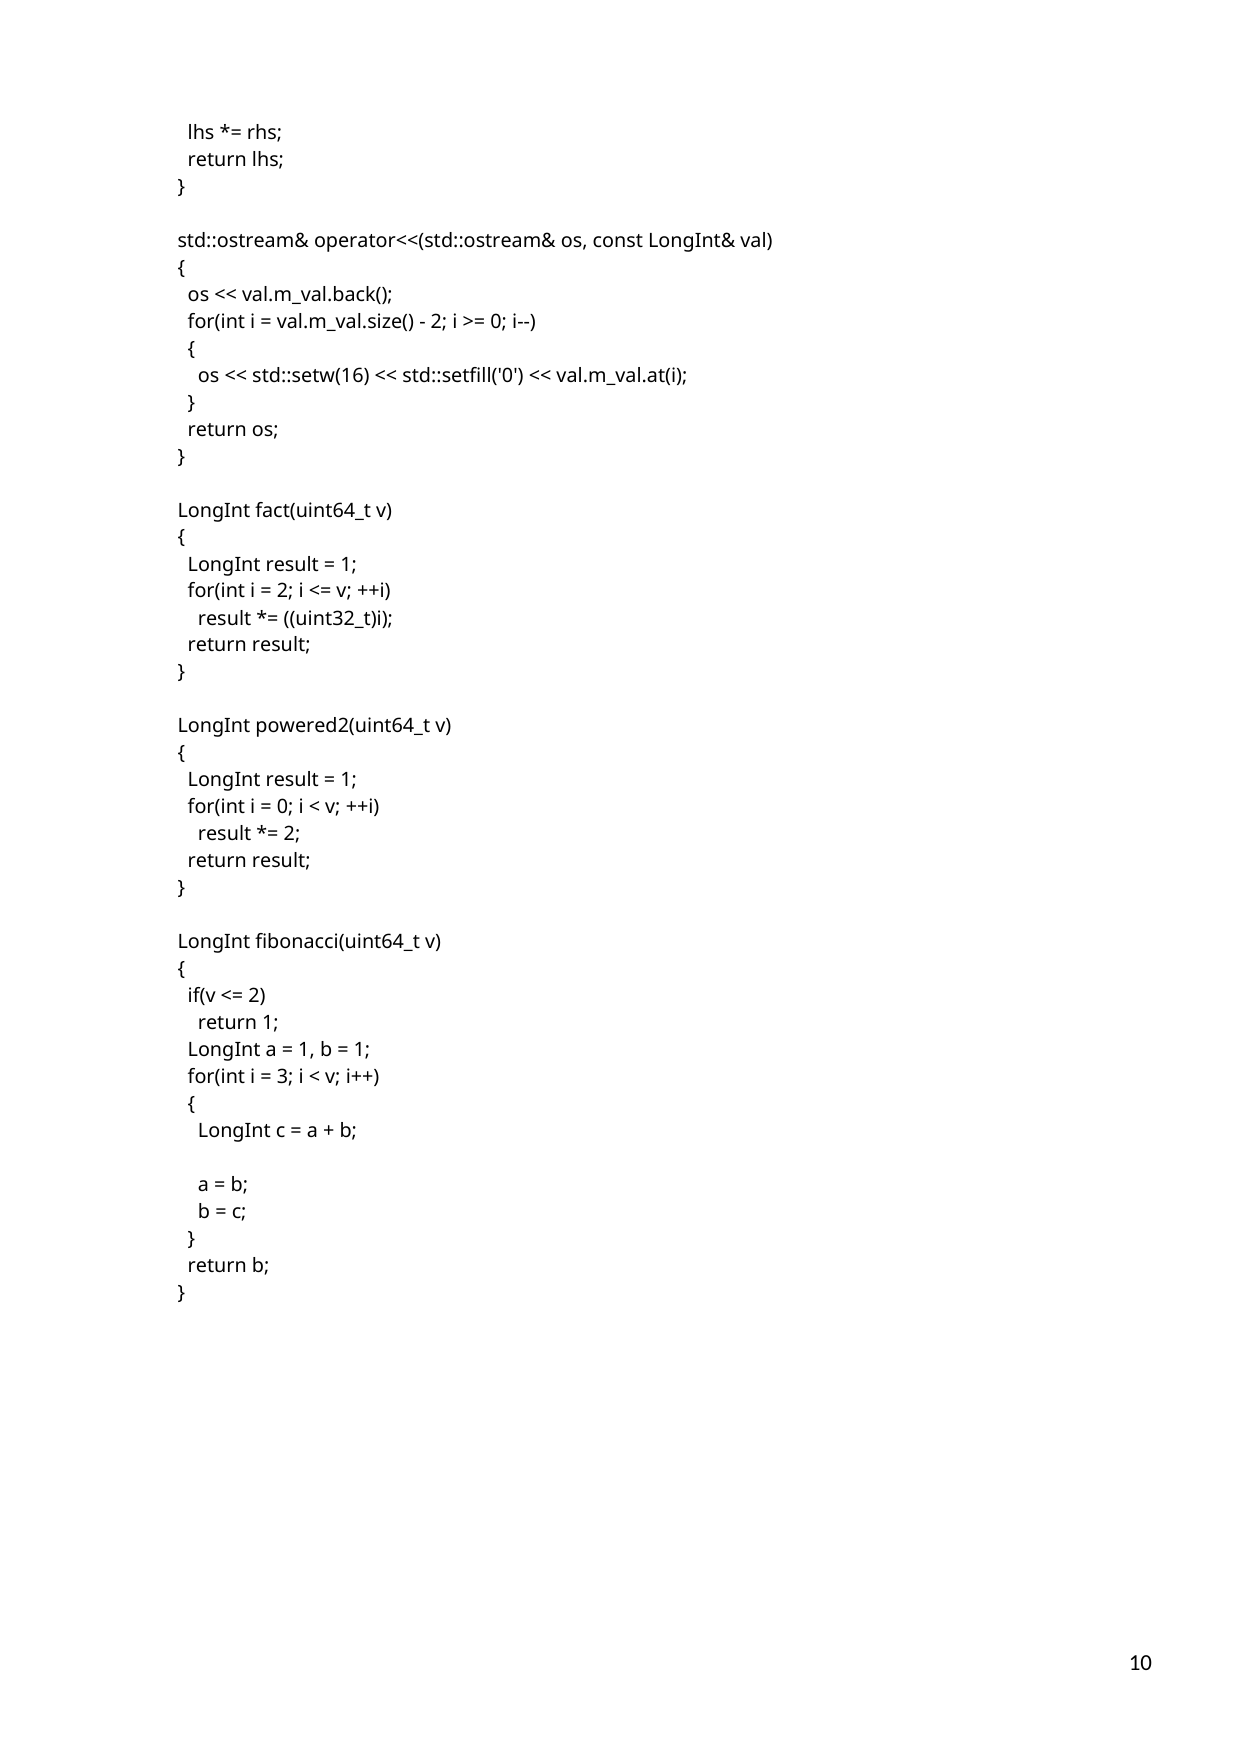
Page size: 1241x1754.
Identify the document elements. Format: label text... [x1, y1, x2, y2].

text b = c; [177, 1197, 1152, 1224]
text for(int i = 0; i < v; ++i) [177, 793, 1152, 819]
text return result; [177, 631, 1152, 658]
text { [177, 523, 1152, 550]
text LongInt c = a + b; [177, 1116, 1152, 1143]
text { [177, 954, 1152, 981]
text return result; [177, 847, 1152, 873]
text } [177, 1224, 1152, 1251]
text result *= ((uint32_t)i); [177, 604, 1152, 631]
text for(int i = val.m_val.size() - 2; i >= 0; i--) [177, 307, 1152, 334]
text } [177, 658, 1152, 685]
text os << val.m_val.back(); [177, 280, 1152, 307]
text return 1; [177, 1008, 1152, 1035]
text return lhs; [177, 145, 1152, 172]
text { [177, 253, 1152, 280]
text for(int i = 2; i <= v; ++i) [177, 577, 1152, 604]
text return os; [177, 415, 1152, 442]
text LongInt fibonacci(uint64_t v) [177, 927, 1152, 954]
text os << std::setw(16) << std::setfill('0') << val.m_val.at(i); [177, 361, 1152, 388]
text lhs *= rhs; [177, 118, 1152, 145]
text return b; [177, 1251, 1152, 1278]
text } [177, 442, 1152, 469]
text LongInt a = 1, b = 1; [177, 1035, 1152, 1062]
text if(v <= 2) [177, 981, 1152, 1008]
text a = b; [177, 1170, 1152, 1197]
text } [177, 388, 1152, 415]
text { [177, 739, 1152, 766]
text } [177, 172, 1152, 199]
text { [177, 1089, 1152, 1116]
text LongInt result = 1; [177, 550, 1152, 577]
text std::ostream& operator<<(std::ostream& os, const LongInt& val) [177, 226, 1152, 253]
text LongInt result = 1; [177, 766, 1152, 793]
text for(int i = 3; i < v; i++) [177, 1062, 1152, 1089]
text LongInt fact(uint64_t v) [177, 496, 1152, 523]
text result *= 2; [177, 819, 1152, 847]
text } [177, 873, 1152, 901]
text { [177, 334, 1152, 361]
text LongInt powered2(uint64_t v) [177, 712, 1152, 739]
text } [177, 1278, 1152, 1305]
